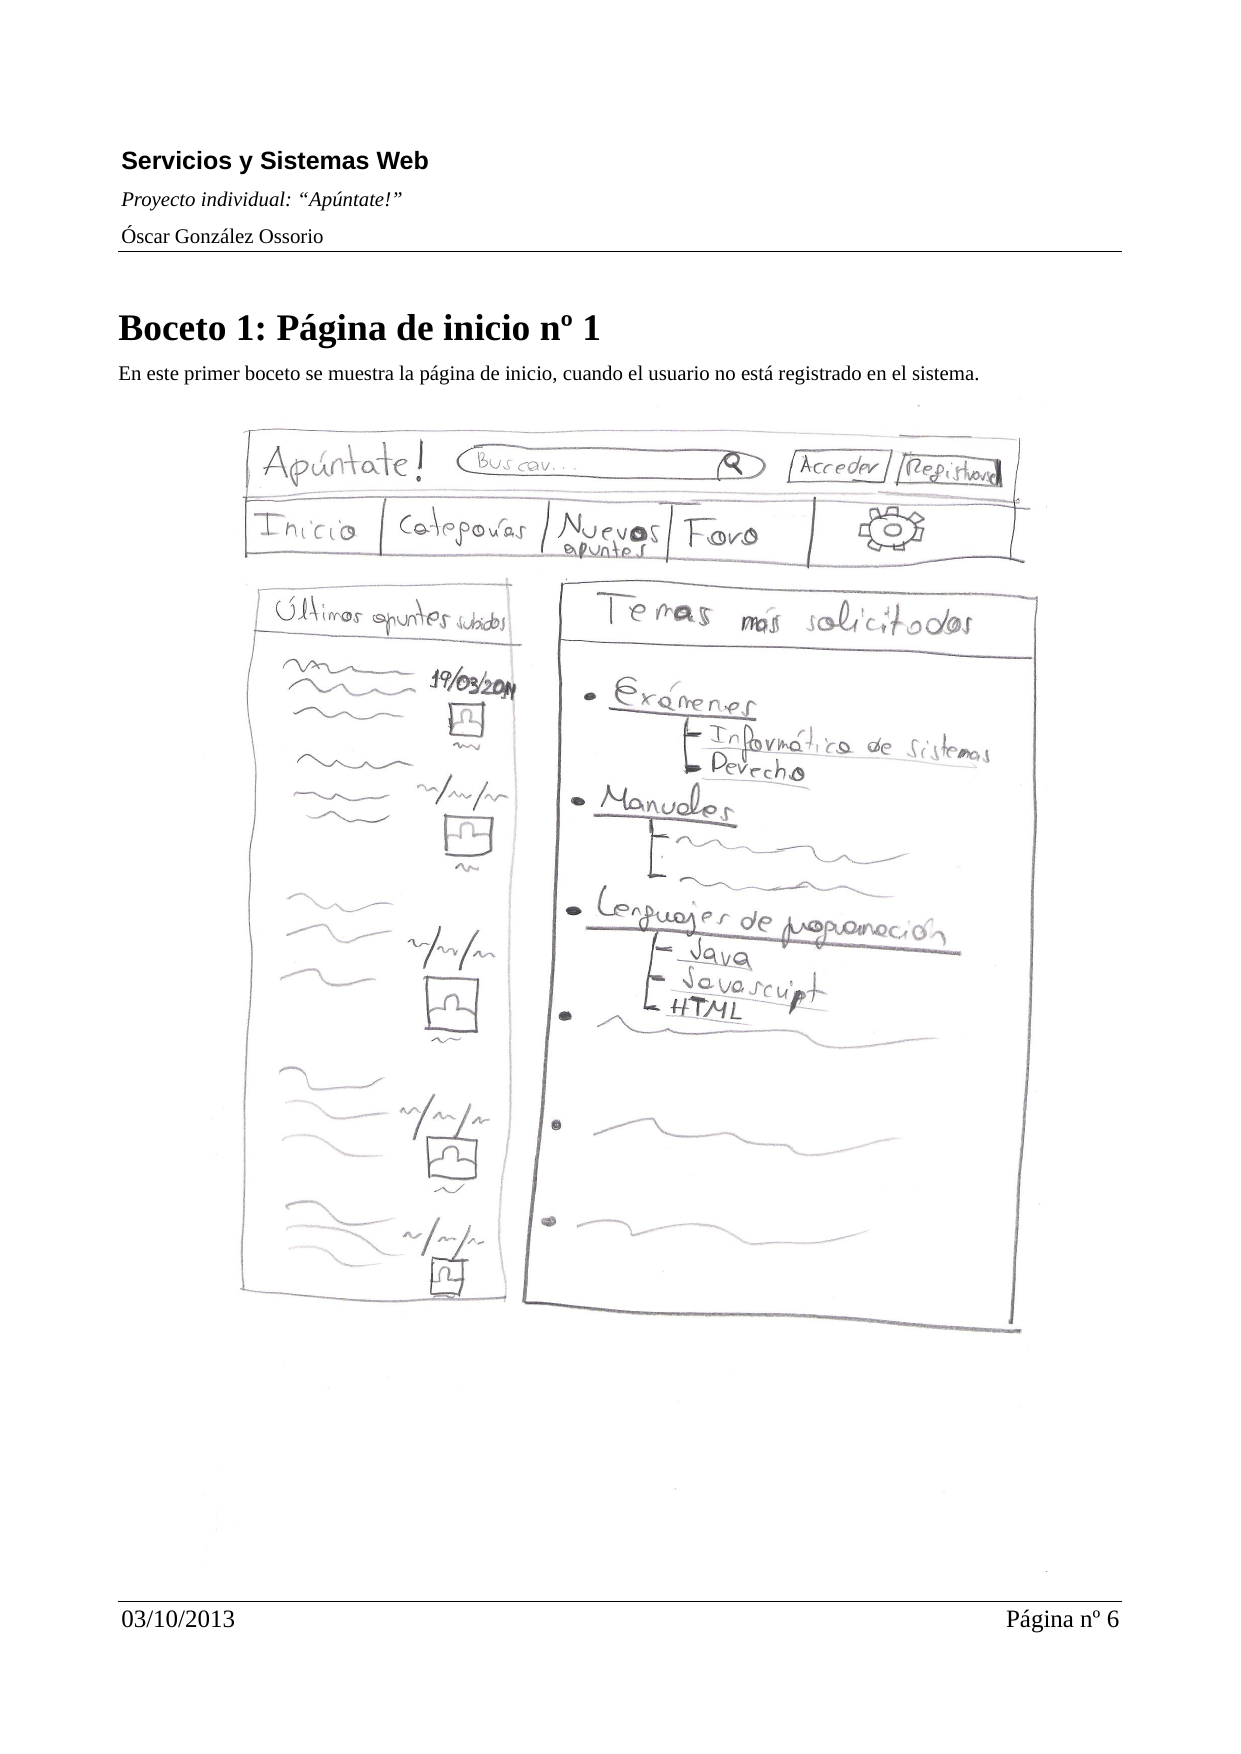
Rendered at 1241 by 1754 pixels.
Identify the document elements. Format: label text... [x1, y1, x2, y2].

picture [193, 397, 1048, 1572]
text En este primer boceto se muestra la página de inicio, cuando el usuario no está registrado en el sistema. [118, 361, 1122, 385]
subtitle Boceto 1: Página de inicio nº 1 [118, 305, 1122, 348]
